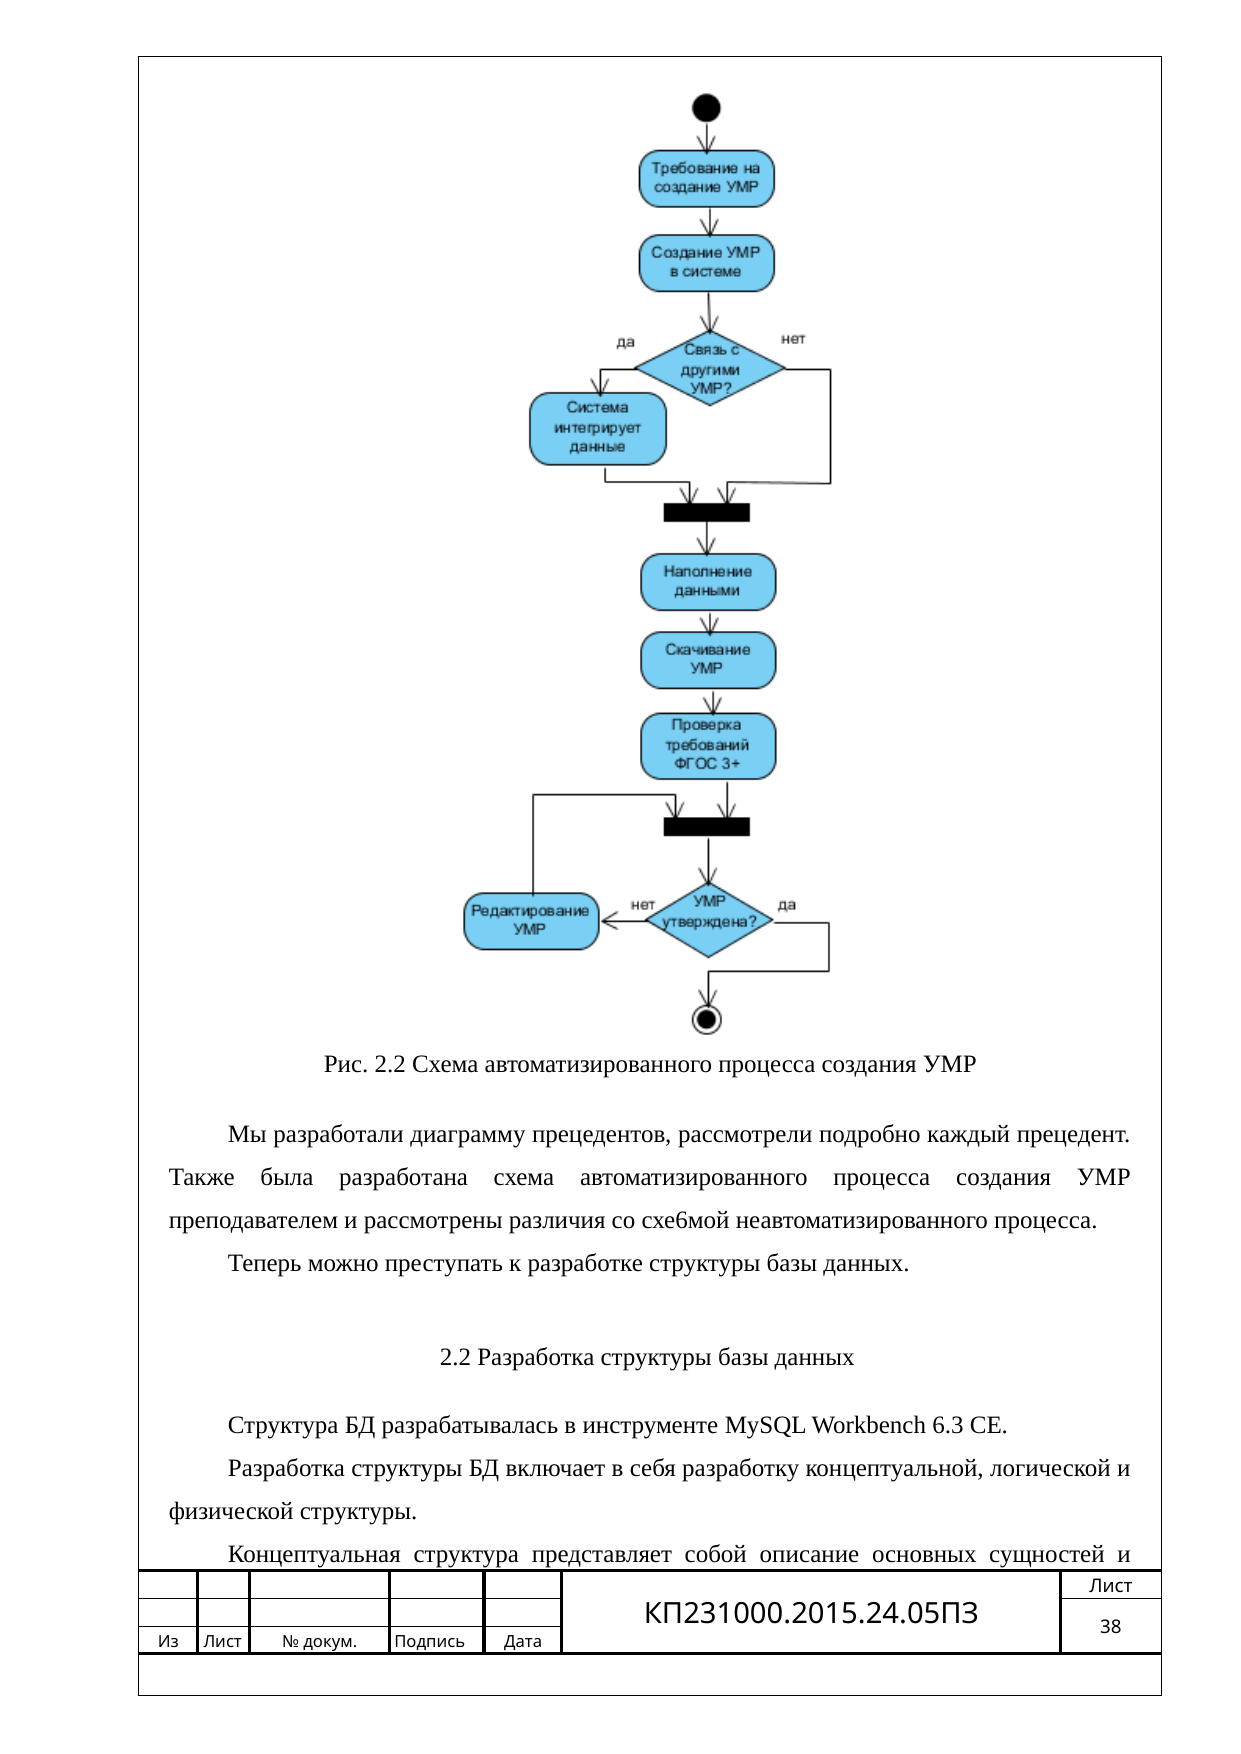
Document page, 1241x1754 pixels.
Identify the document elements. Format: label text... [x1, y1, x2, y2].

picture [459, 86, 841, 1049]
subtitle 2.2 Разработка структуры базы данных [168, 1342, 1132, 1371]
text Структура БД разрабатывалась в инструменте MySQL Workbench 6.3 CE. [168, 1410, 1132, 1438]
text Концептуальная структура представляет собой описание основных сущностей и [168, 1539, 1132, 1568]
text Теперь можно преступать к разработке структуры базы данных. [168, 1248, 1132, 1277]
text Мы разработали диаграмму прецедентов, рассмотрели подробно каждый прецедент. Также была разработана схема автоматизированного процесса создания УМР преподавателем и рассмотрены различия со схе6мой неавтоматизированного процесса. [168, 1119, 1132, 1234]
text Разработка структуры БД включает в себя разработку концептуальной, логической и физической структуры. [168, 1453, 1132, 1525]
text Рис. 2.2 Схема автоматизированного процесса создания УМР [168, 1049, 1132, 1078]
